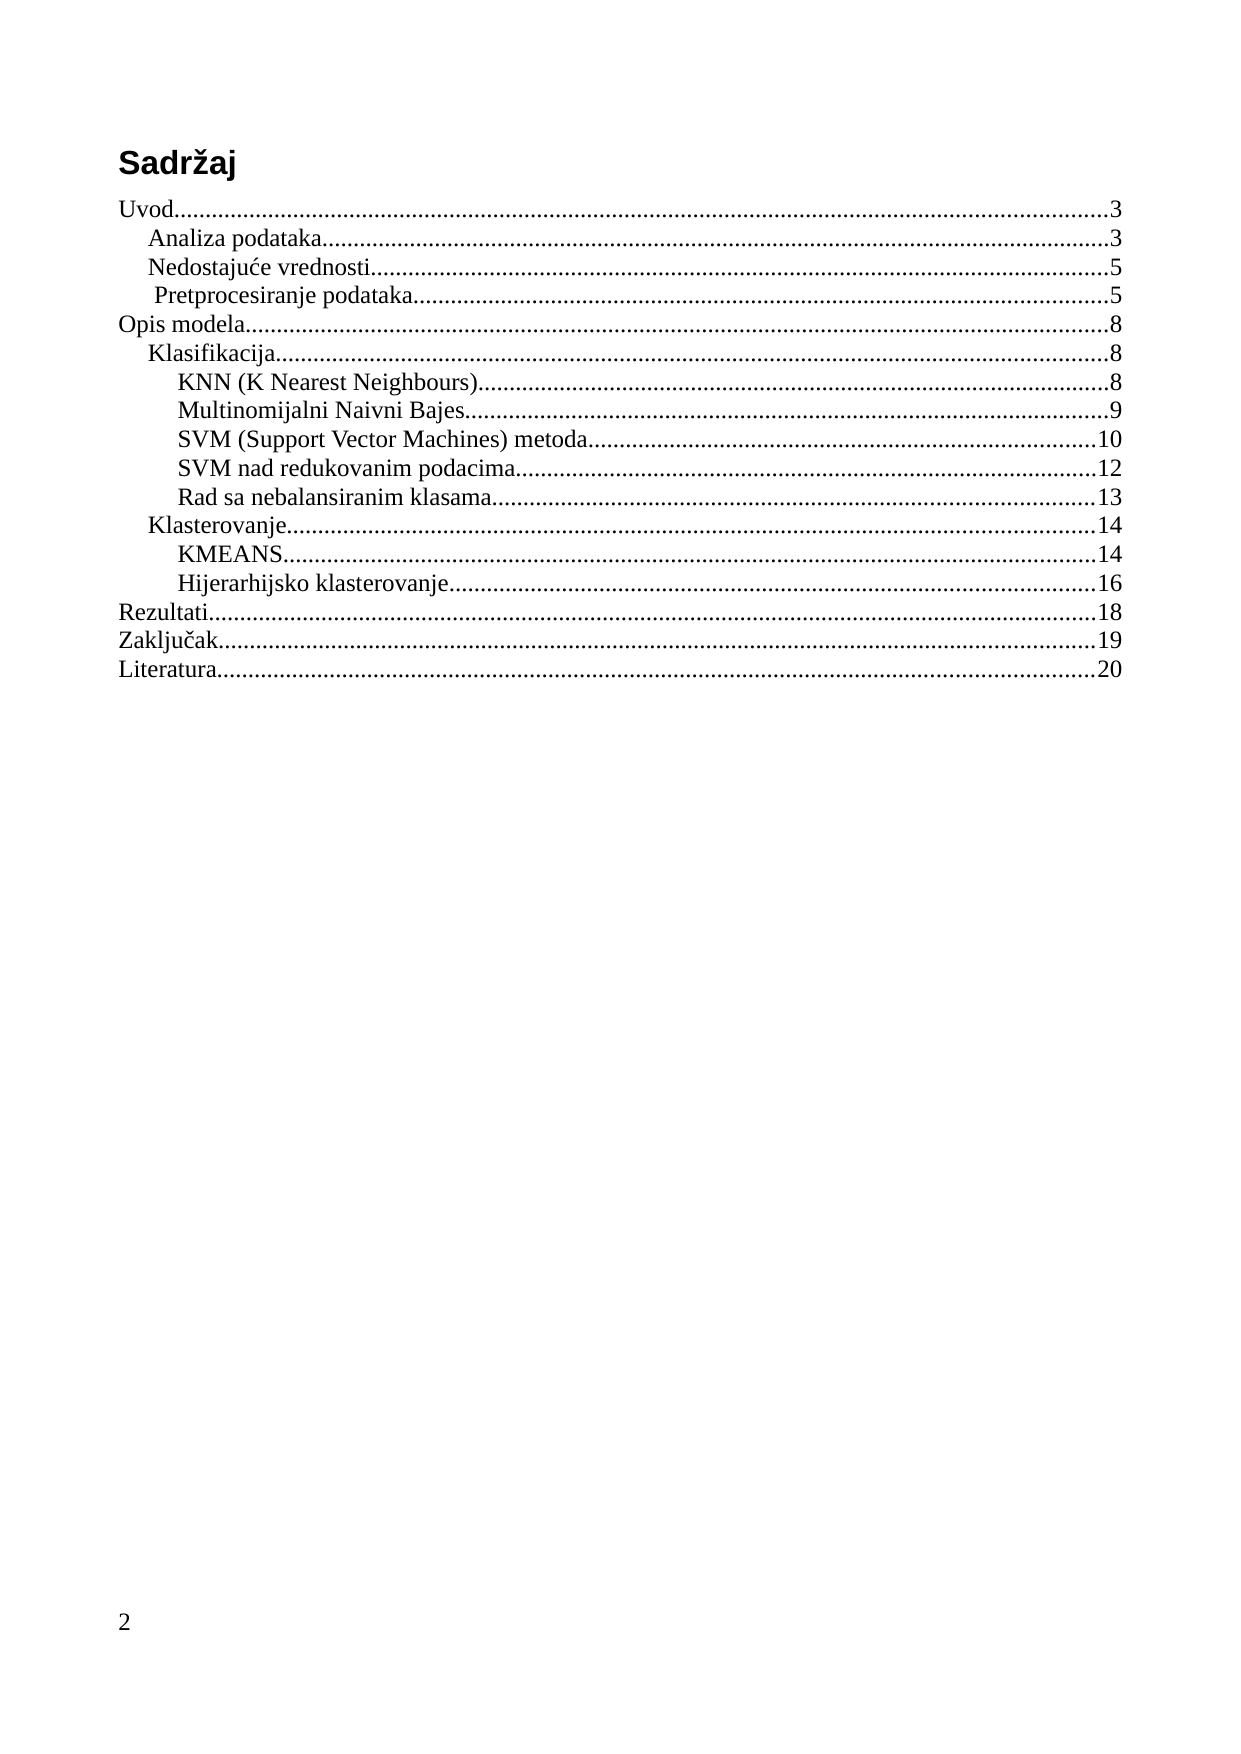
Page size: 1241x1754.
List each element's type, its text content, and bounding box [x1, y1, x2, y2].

text Hijerarhijsko klasterovanje 16 [177, 568, 1122, 597]
text Multinomijalni Naivni Bajes 9 [177, 395, 1122, 424]
text Nedostajuće vrednosti 5 [148, 252, 1122, 280]
text Klasterovanje 14 [148, 510, 1122, 539]
subtitle Sadržaj [118, 143, 1122, 182]
text Literatura 20 [118, 654, 1122, 683]
text KMEANS 14 [177, 539, 1122, 568]
text Klasifikacija 8 [148, 338, 1122, 367]
text Opis modela 8 [118, 309, 1122, 338]
text Zaključak 19 [118, 625, 1122, 654]
text Pretprocesiranje podataka 5 [148, 280, 1122, 309]
text SVM nad redukovanim podacima 12 [177, 453, 1122, 482]
text KNN (K Nearest Neighbours) 8 [177, 367, 1122, 395]
text Rad sa nebalansiranim klasama 13 [177, 482, 1122, 510]
text Uvod 3 [118, 194, 1122, 223]
text SVM (Support Vector Machines) metoda 10 [177, 424, 1122, 453]
text Analiza podataka 3 [148, 223, 1122, 252]
text Rezultati 18 [118, 597, 1122, 625]
